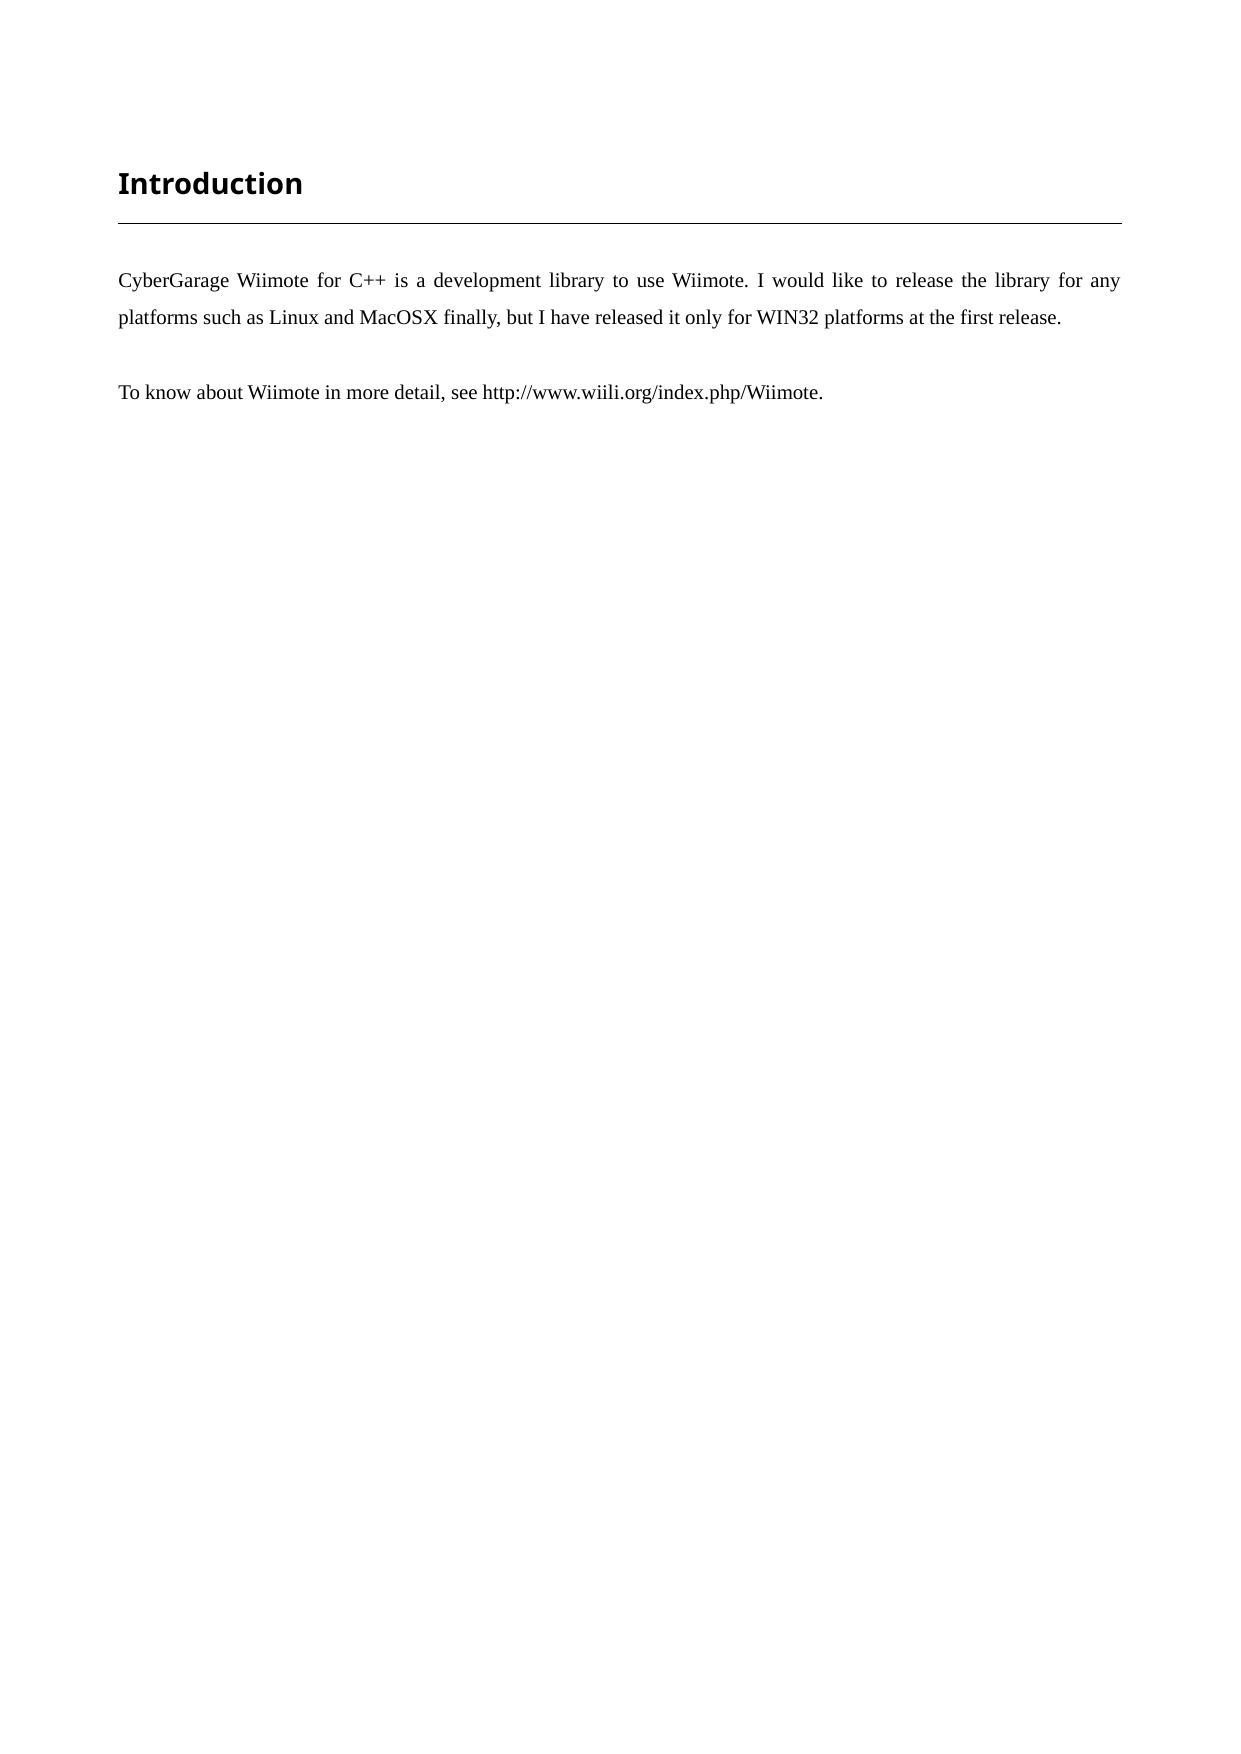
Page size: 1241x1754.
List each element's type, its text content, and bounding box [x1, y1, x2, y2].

text To know about Wiimote in more detail, see http://www.wiili.org/index.php/Wiimote. [118, 374, 1122, 411]
subtitle Introduction [118, 146, 1122, 223]
text CyberGarage Wiimote for C++ is a development library to use Wiimote. I would like to release the library for any platforms such as Linux and MacOSX finally, but I have released it only for WIN32 platforms at the first release. [118, 261, 1122, 336]
